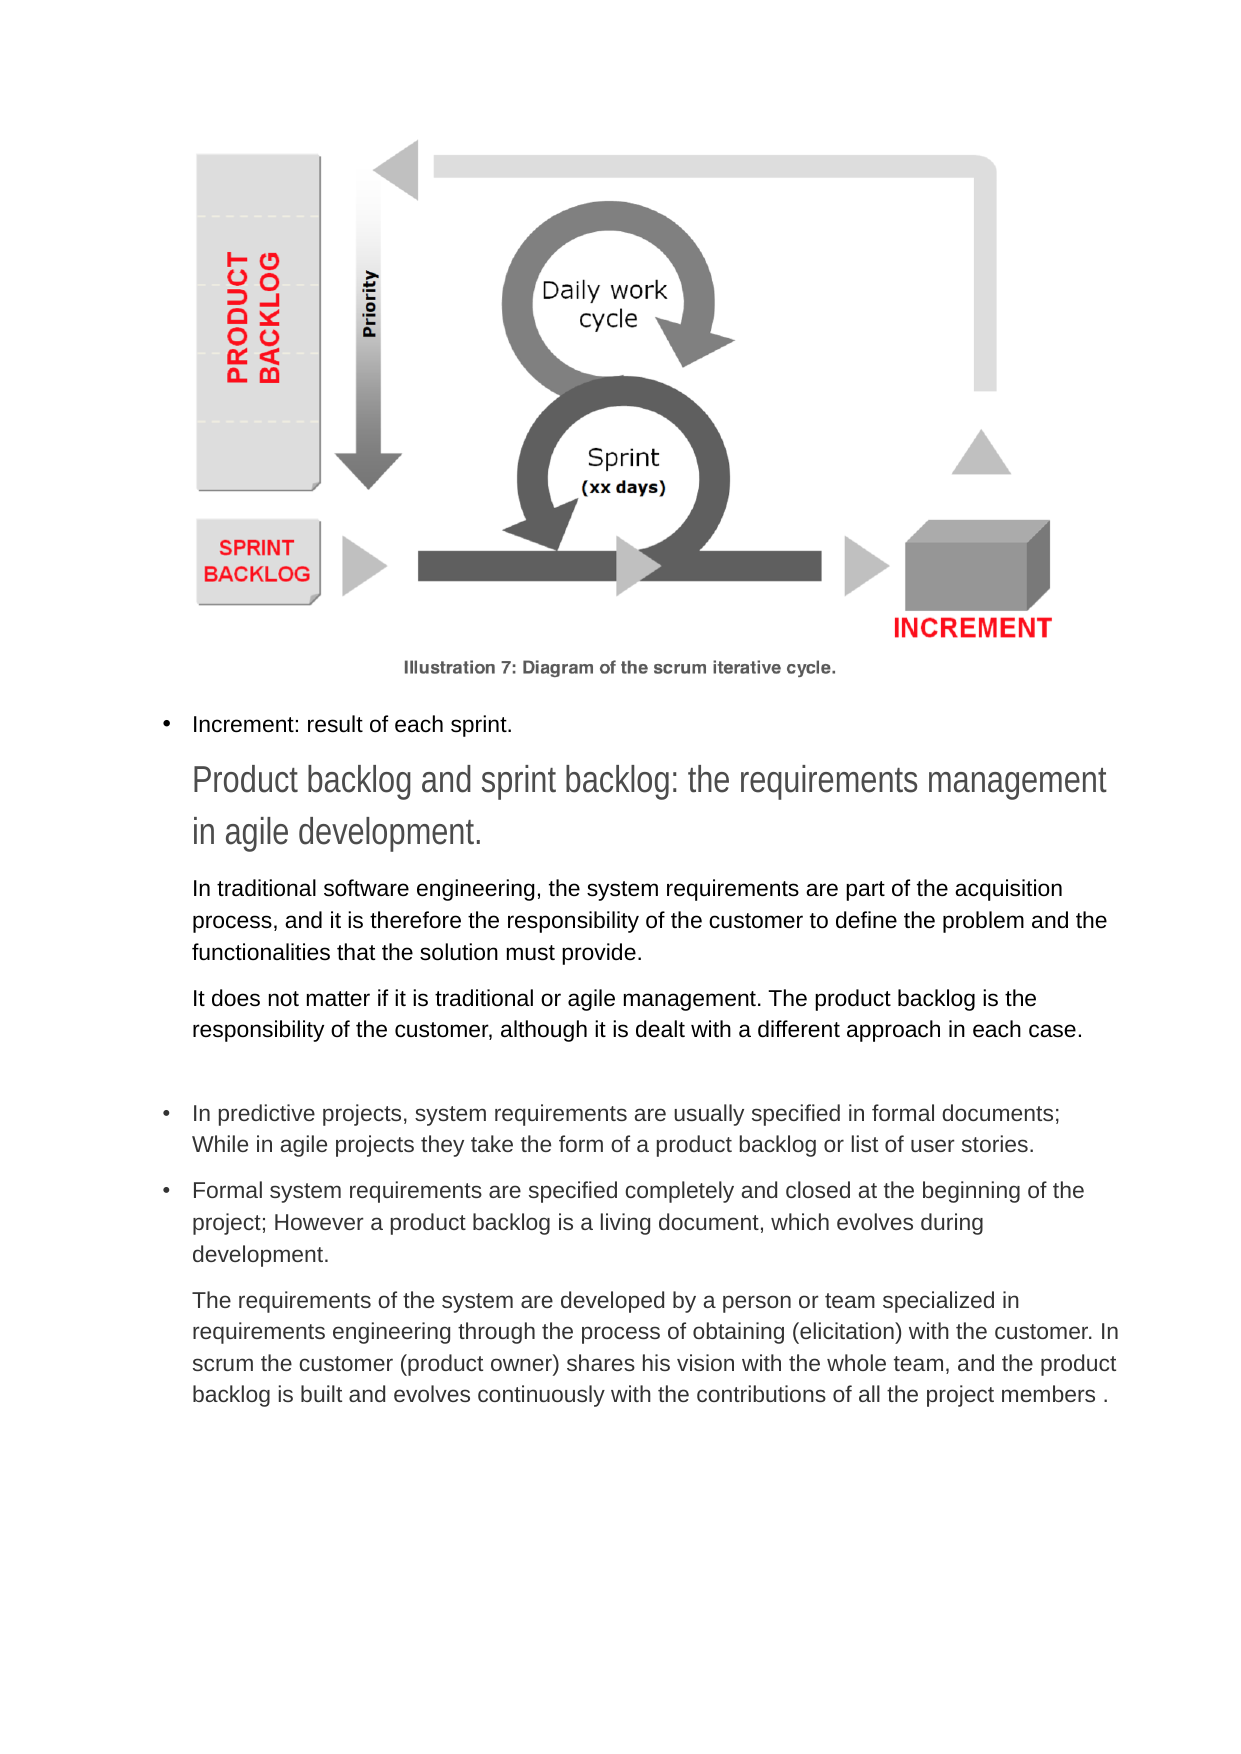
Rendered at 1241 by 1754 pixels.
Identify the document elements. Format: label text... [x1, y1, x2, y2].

list Product backlog and sprint backlog: the requirements management in agile development. [162, 758, 1122, 852]
list Increment: result of each sprint. [162, 118, 1122, 738]
list In traditional software engineering, the system requirements are part of the acquisition process, and it is therefore the responsibility of the customer to define the problem and the functionalities that the solution must provide. [162, 875, 1122, 965]
list Formal system requirements are specified completely and closed at the beginning of the project; However a product backlog is a living document, which evolves during development. [162, 1177, 1122, 1267]
list The requirements of the system are developed by a person or team specialized in requirements engineering through the process of obtaining (elicitation) with the customer. In scrum the customer (product owner) shares his vision with the whole team, and the product backlog is built and evolves continuously with the contributions of all the project members . [162, 1287, 1122, 1408]
picture [140, 118, 1100, 706]
list In predictive projects, system requirements are usually specified in formal documents; While in agile projects they take the form of a product backlog or list of user stories. [162, 1100, 1122, 1158]
list It does not matter if it is traditional or agile management. The product backlog is the responsibility of the customer, although it is dealt with a different approach in each case. [162, 984, 1122, 1042]
